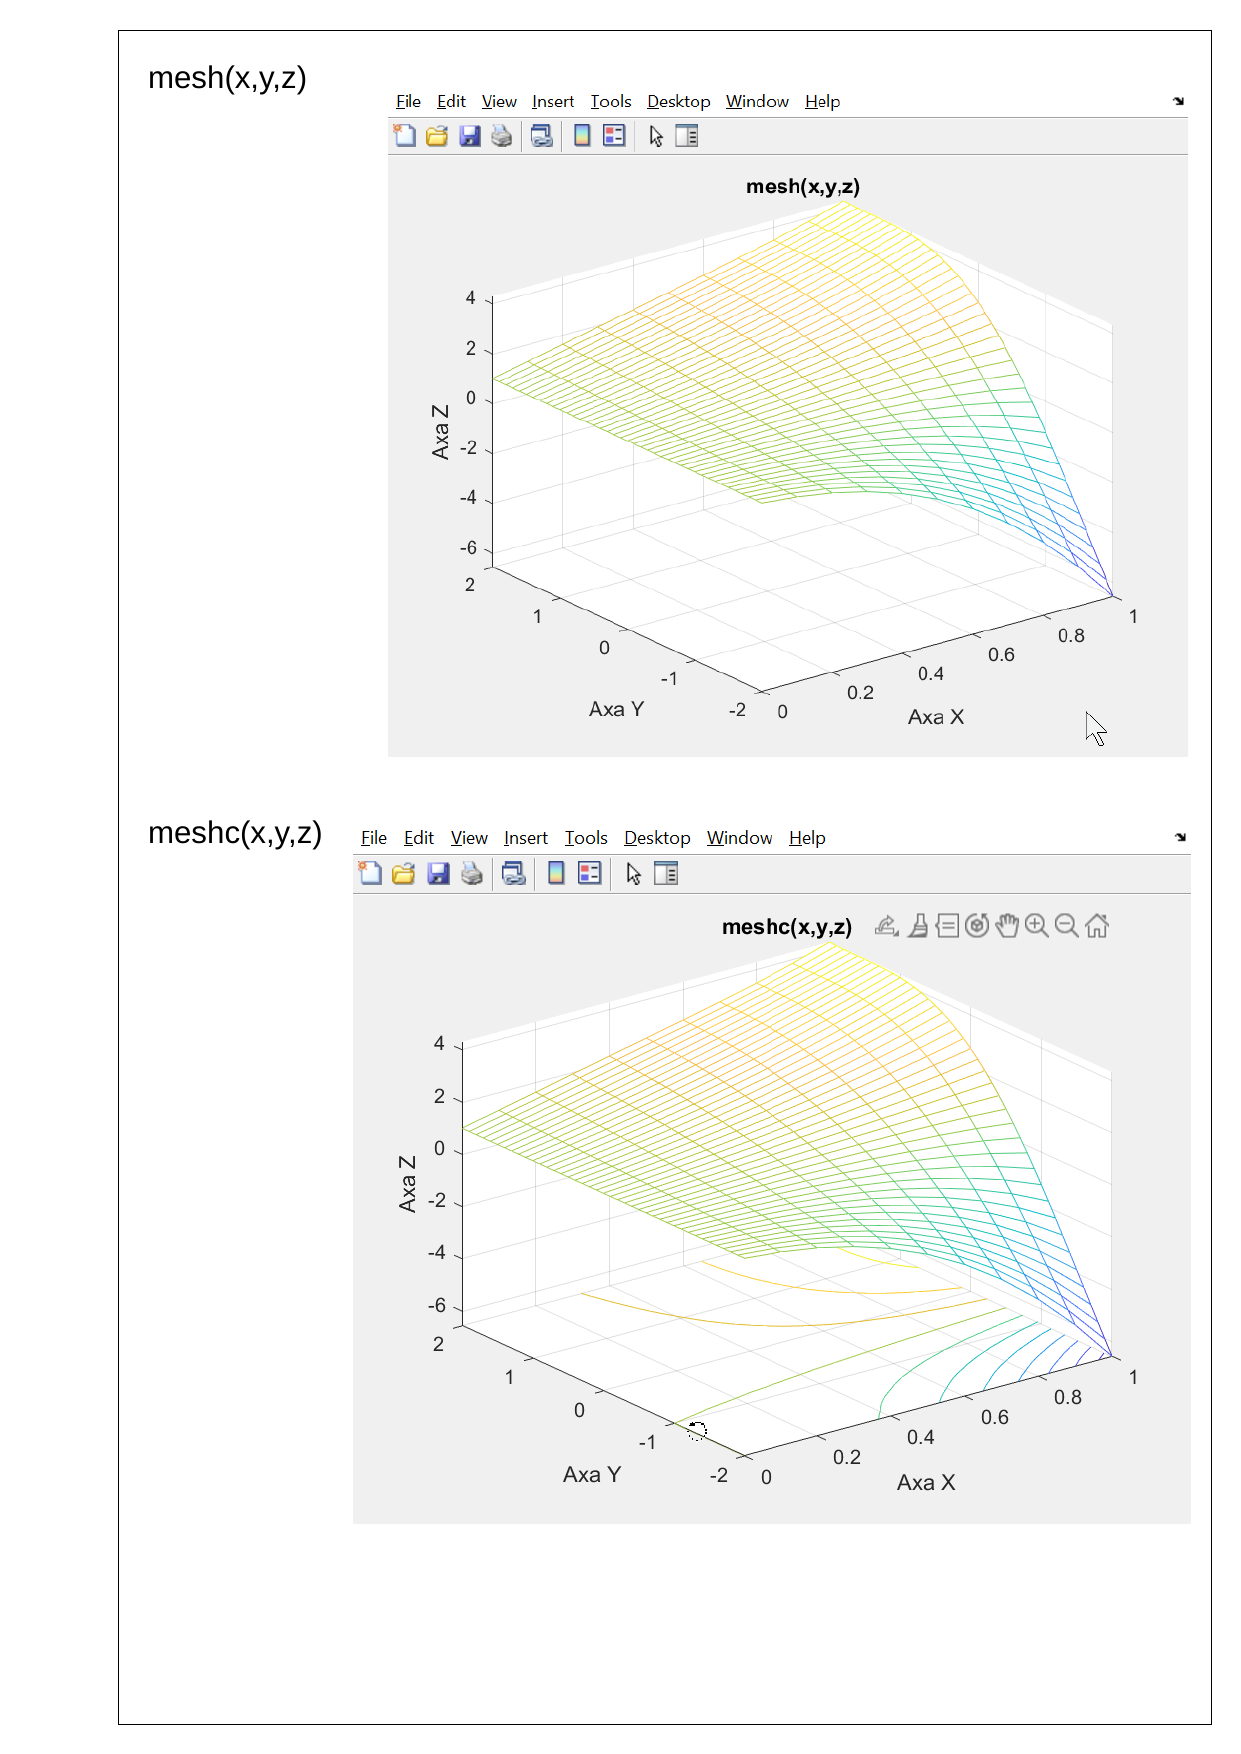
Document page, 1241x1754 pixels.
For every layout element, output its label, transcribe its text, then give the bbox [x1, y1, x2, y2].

picture [353, 820, 1191, 1524]
text meshc(x,y,z) [148, 814, 1181, 850]
text mesh(x,y,z) [148, 59, 1181, 95]
picture [388, 84, 1189, 757]
